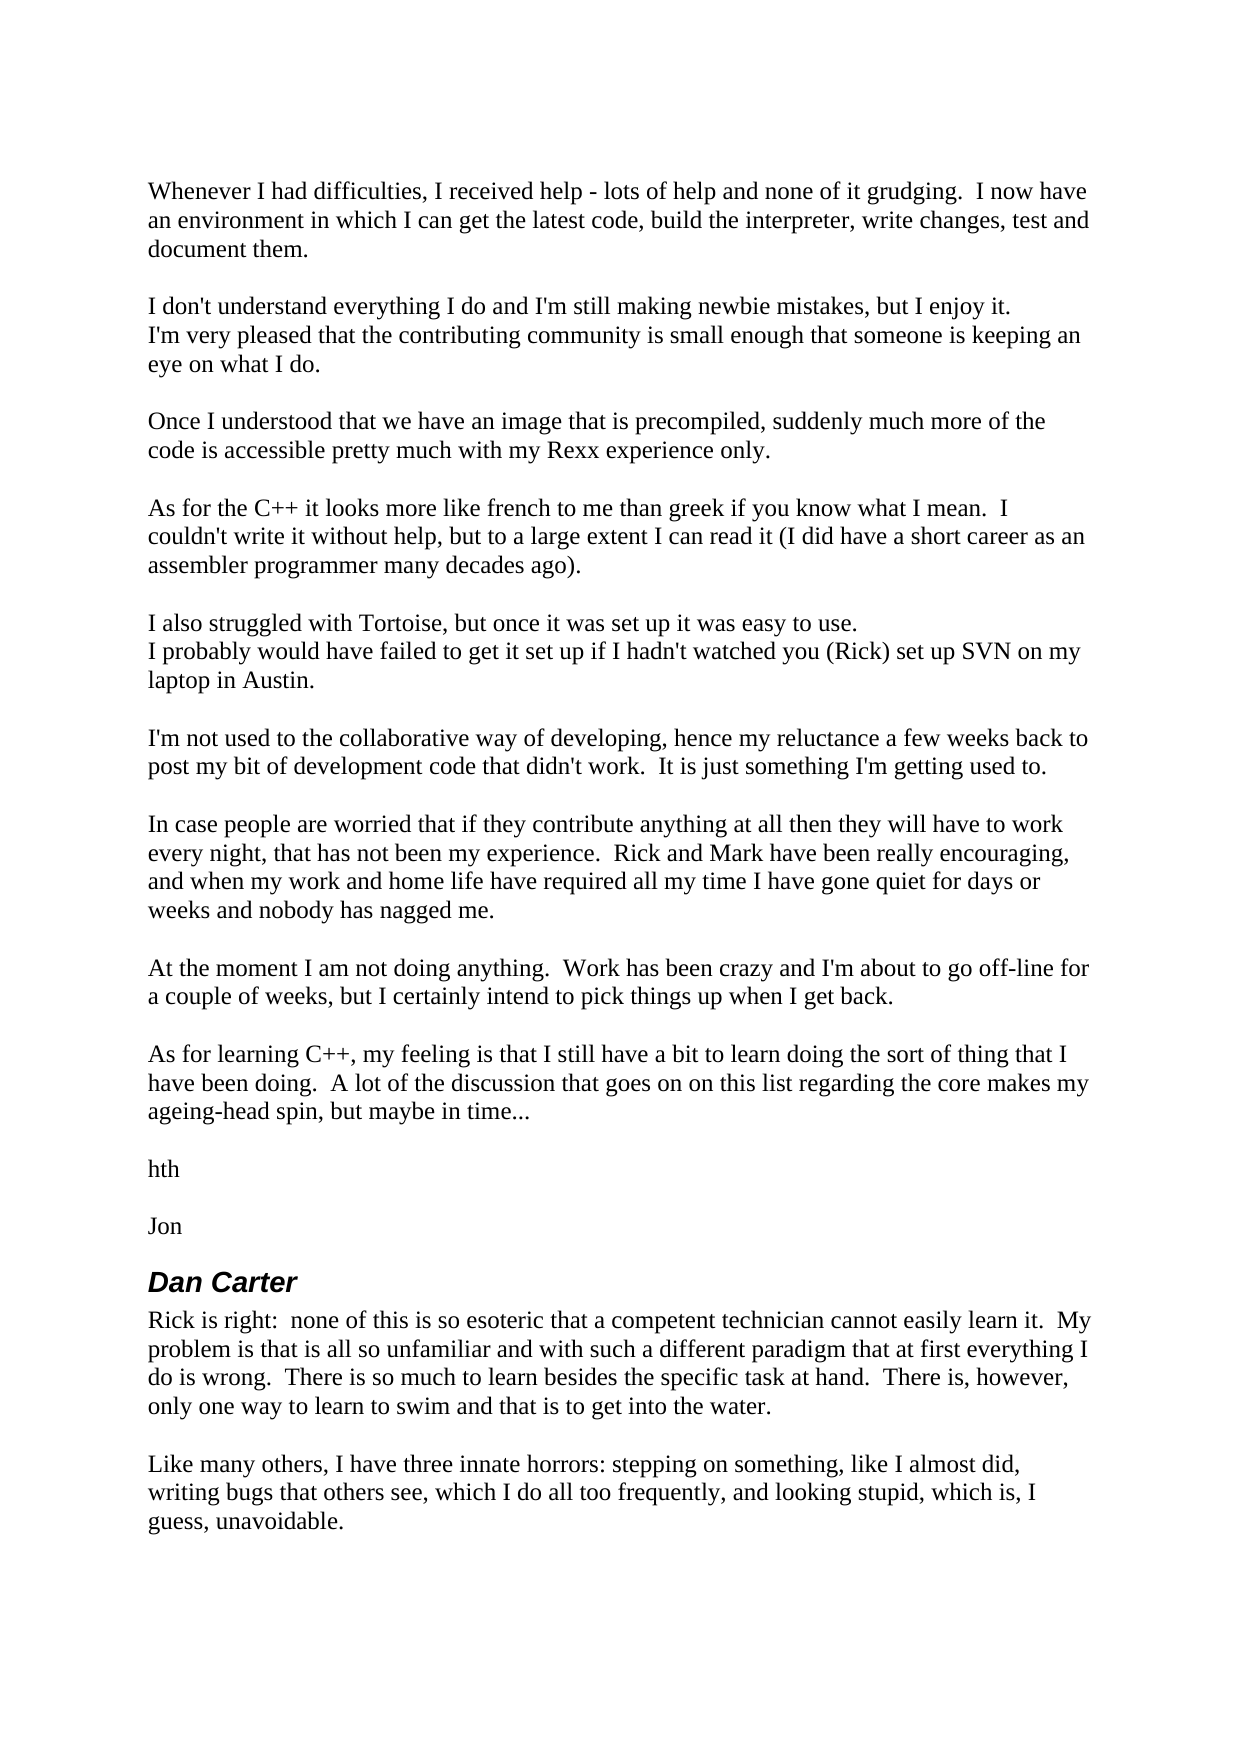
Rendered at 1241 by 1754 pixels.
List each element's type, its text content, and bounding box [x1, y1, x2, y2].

text Like many others, I have three innate horrors: stepping on something, like I almost did, writing bugs that others see, which I do all too frequently, and looking stupid, which is, I guess, unavoidable. [148, 1449, 1093, 1535]
text hth [148, 1154, 1093, 1183]
text I don't understand everything I do and I'm still making newbie mistakes, but I enjoy it. [148, 291, 1093, 320]
text I'm very pleased that the contributing community is small enough that someone is keeping an eye on what I do. [148, 320, 1093, 378]
text Whenever I had difficulties, I received help - lots of help and none of it grudging. I now have an environment in which I can get the latest code, build the interpreter, write changes, test and document them. [148, 176, 1093, 263]
text I'm not used to the collaborative way of developing, hence my reluctance a few weeks back to post my bit of development code that didn't work. It is just something I'm getting used to. [148, 723, 1093, 780]
text At the moment I am not doing anything. Work has been crazy and I'm about to go off-line for a couple of weeks, but I certainly intend to pick things up when I get back. [148, 953, 1093, 1010]
text I also struggled with Tortoise, but once it was set up it was easy to use. [148, 608, 1093, 636]
text Rick is right: none of this is so esoteric that a competent technician cannot easily learn it. My problem is that is all so unfamiliar and with such a different paradigm that at first everything I do is wrong. There is so much to learn besides the specific task at hand. There is, however, only one way to learn to swim and that is to get into the water. [148, 1305, 1093, 1420]
text I probably would have failed to get it set up if I hadn't watched you (Rick) set up SVN on my laptop in Austin. [148, 636, 1093, 694]
subtitle Dan Carter [148, 1265, 1093, 1299]
text As for the C++ it looks more like french to me than greek if you know what I mean. I couldn't write it without help, but to a large extent I can read it (I did have a short career as an assembler programmer many decades ago). [148, 493, 1093, 579]
text In case people are worried that if they contribute anything at all then they will have to work every night, that has not been my experience. Rick and Mark have been really encouraging, and when my work and home life have required all my time I have gone quiet for days or weeks and nobody has nagged me. [148, 809, 1093, 924]
text As for learning C++, my feeling is that I still have a bit to learn doing the sort of thing that I have been doing. A lot of the discussion that goes on on this list regarding the core makes my ageing-head spin, but maybe in time... [148, 1039, 1093, 1125]
text Jon [148, 1211, 1093, 1240]
text Once I understood that we have an image that is precompiled, suddenly much more of the code is accessible pretty much with my Rexx experience only. [148, 406, 1093, 464]
